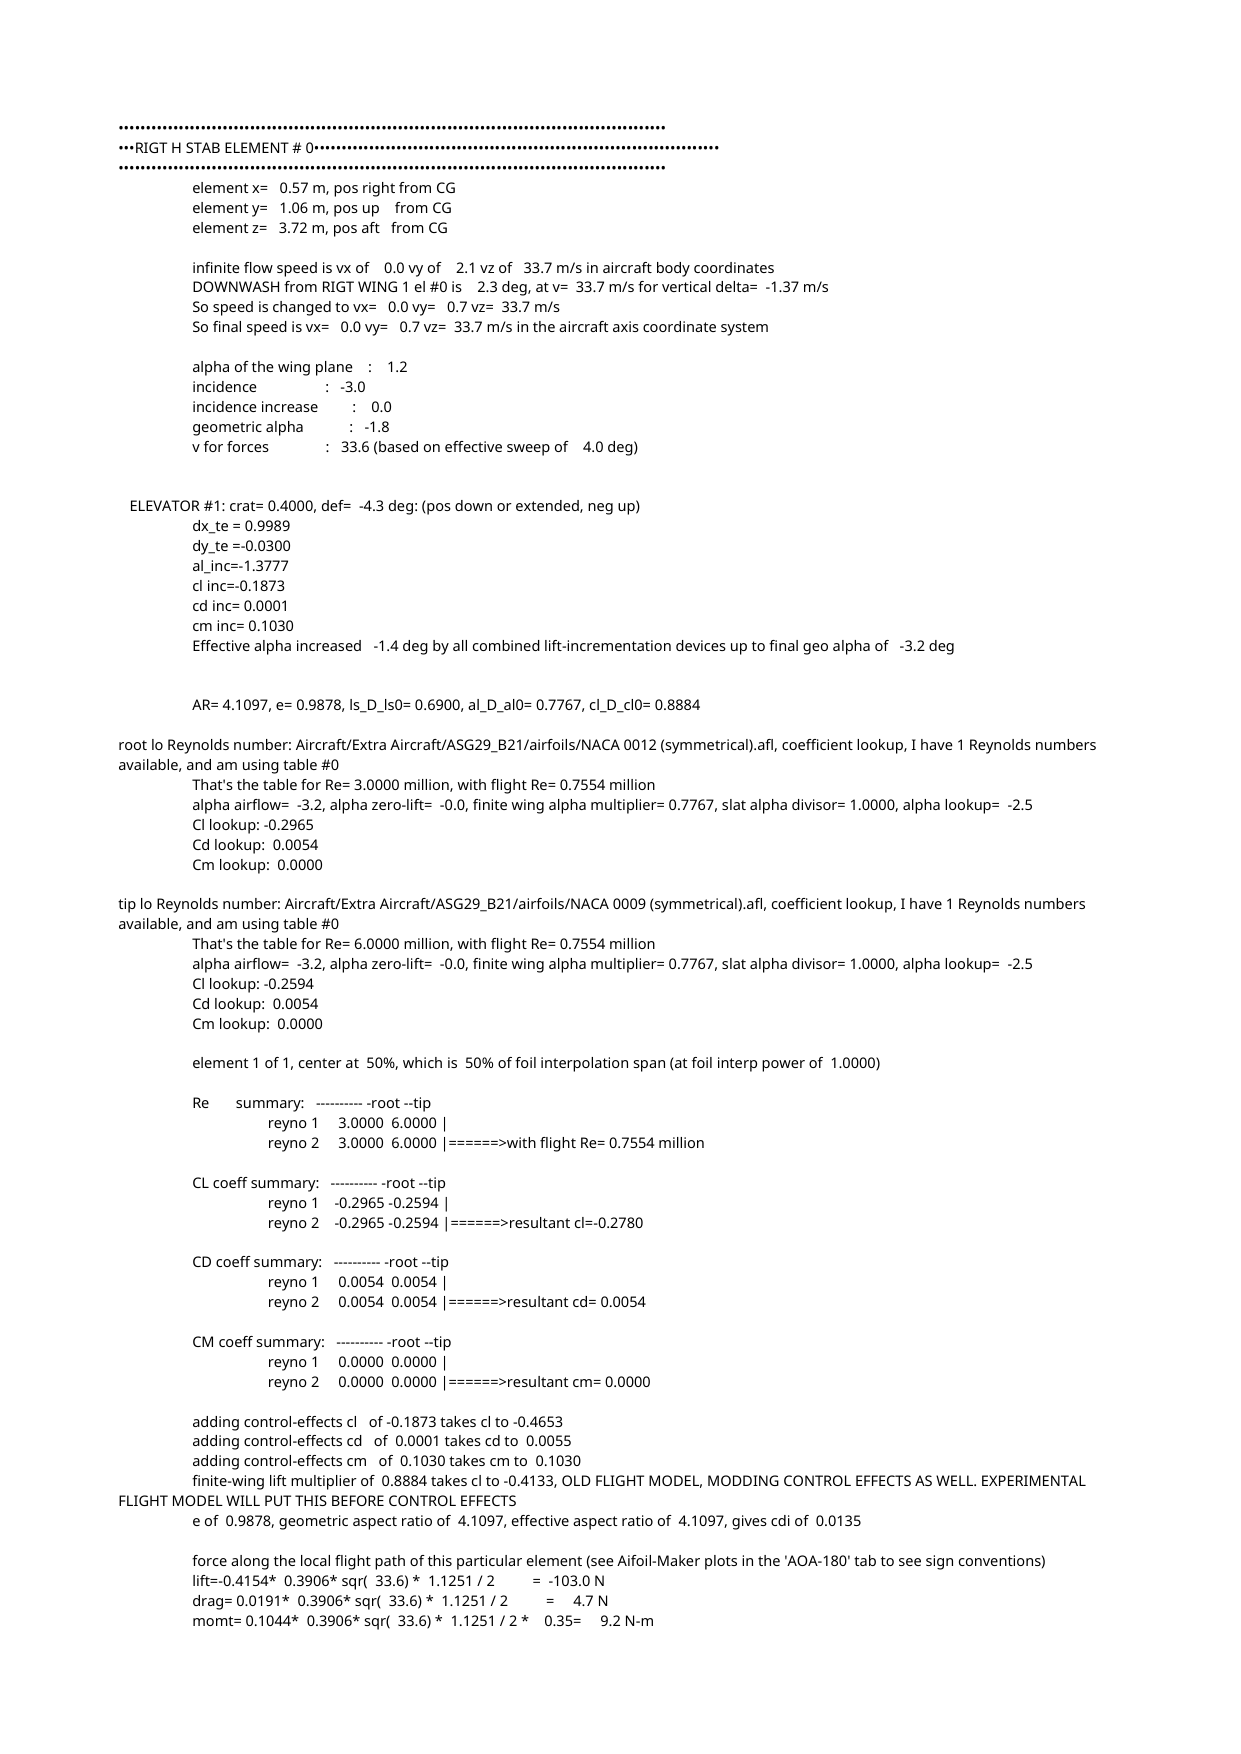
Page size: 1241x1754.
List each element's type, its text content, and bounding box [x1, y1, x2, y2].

text reyno 2 0.0054 0.0054 |======>resultant cd= 0.0054 [118, 1292, 1122, 1312]
text e of 0.9878, geometric aspect ratio of 4.1097, effective aspect ratio of 4.1097, gives cdi of 0.0135 [118, 1511, 1122, 1531]
text So speed is changed to vx= 0.0 vy= 0.7 vz= 33.7 m/s [118, 297, 1122, 317]
text cm inc= 0.1030 [118, 616, 1122, 635]
text CD coeff summary: ---------- -root --tip [118, 1252, 1122, 1272]
text drag= 0.0191* 0.3906* sqr( 33.6) * 1.1251 / 2 = 4.7 N [118, 1590, 1122, 1610]
text reyno 1 0.0000 0.0000 | [118, 1352, 1122, 1372]
text Cd lookup: 0.0054 [118, 834, 1122, 854]
text reyno 1 0.0054 0.0054 | [118, 1272, 1122, 1292]
text That's the table for Re= 3.0000 million, with flight Re= 0.7554 million [118, 775, 1122, 794]
text element 1 of 1, center at 50%, which is 50% of foil interpolation span (at foil interp power of 1.0000) [118, 1053, 1122, 1073]
text root lo Reynolds number: Aircraft/Extra Aircraft/ASG29_B21/airfoils/NACA 0012 (symmetrical).afl, coefficient lookup, I have 1 Reynolds numbers available, and am using table #0 [118, 735, 1122, 775]
text CL coeff summary: ---------- -root --tip [118, 1173, 1122, 1192]
text element x= 0.57 m, pos right from CG [118, 178, 1122, 198]
text dy_te =-0.0300 [118, 536, 1122, 556]
text AR= 4.1097, e= 0.9878, ls_D_ls0= 0.6900, al_D_al0= 0.7767, cl_D_cl0= 0.8884 [118, 695, 1122, 715]
text tip lo Reynolds number: Aircraft/Extra Aircraft/ASG29_B21/airfoils/NACA 0009 (symmetrical).afl, coefficient lookup, I have 1 Reynolds numbers available, and am using table #0 [118, 894, 1122, 934]
text adding control-effects cm of 0.1030 takes cm to 0.1030 [118, 1451, 1122, 1471]
text That's the table for Re= 6.0000 million, with flight Re= 0.7554 million [118, 934, 1122, 954]
text alpha airflow= -3.2, alpha zero-lift= -0.0, finite wing alpha multiplier= 0.7767, slat alpha divisor= 1.0000, alpha lookup= -2.5 [118, 794, 1122, 814]
text force along the local flight path of this particular element (see Aifoil-Maker plots in the 'AOA-180' tab to see sign conventions) [118, 1551, 1122, 1571]
text Re summary: ---------- -root --tip [118, 1093, 1122, 1113]
text •••••••••••••••••••••••••••••••••••••••••••••••••••••••••••••••••••••••••••••••••••••••••••••••••••• [118, 118, 1122, 138]
text element y= 1.06 m, pos up from CG [118, 198, 1122, 218]
text CM coeff summary: ---------- -root --tip [118, 1332, 1122, 1352]
text cl inc=-0.1873 [118, 576, 1122, 596]
text •••RIGT H STAB ELEMENT # 0•••••••••••••••••••••••••••••••••••••••••••••••••••••••••••••••••••••••••• [118, 138, 1122, 158]
text cd inc= 0.0001 [118, 596, 1122, 616]
text ELEVATOR #1: crat= 0.4000, def= -4.3 deg: (pos down or extended, neg up) [118, 496, 1122, 516]
text finite-wing lift multiplier of 0.8884 takes cl to -0.4133, OLD FLIGHT MODEL, MODDING CONTROL EFFECTS AS WELL. EXPERIMENTAL FLIGHT MODEL WILL PUT THIS BEFORE CONTROL EFFECTS [118, 1471, 1122, 1511]
text incidence : -3.0 [118, 377, 1122, 397]
text Effective alpha increased -1.4 deg by all combined lift-incrementation devices up to final geo alpha of -3.2 deg [118, 635, 1122, 655]
text Cl lookup: -0.2965 [118, 814, 1122, 834]
text infinite flow speed is vx of 0.0 vy of 2.1 vz of 33.7 m/s in aircraft body coordinates [118, 257, 1122, 277]
text geometric alpha : -1.8 [118, 417, 1122, 436]
text Cm lookup: 0.0000 [118, 854, 1122, 874]
text Cl lookup: -0.2594 [118, 974, 1122, 993]
text dx_te = 0.9989 [118, 516, 1122, 536]
text alpha airflow= -3.2, alpha zero-lift= -0.0, finite wing alpha multiplier= 0.7767, slat alpha divisor= 1.0000, alpha lookup= -2.5 [118, 954, 1122, 974]
text v for forces : 33.6 (based on effective sweep of 4.0 deg) [118, 436, 1122, 456]
text DOWNWASH from RIGT WING 1 el #0 is 2.3 deg, at v= 33.7 m/s for vertical delta= -1.37 m/s [118, 277, 1122, 297]
text adding control-effects cl of -0.1873 takes cl to -0.4653 [118, 1411, 1122, 1431]
text reyno 1 3.0000 6.0000 | [118, 1113, 1122, 1133]
text reyno 2 -0.2965 -0.2594 |======>resultant cl=-0.2780 [118, 1212, 1122, 1232]
text reyno 2 0.0000 0.0000 |======>resultant cm= 0.0000 [118, 1372, 1122, 1391]
text element z= 3.72 m, pos aft from CG [118, 218, 1122, 237]
text Cm lookup: 0.0000 [118, 1013, 1122, 1033]
text So final speed is vx= 0.0 vy= 0.7 vz= 33.7 m/s in the aircraft axis coordinate system [118, 317, 1122, 337]
text adding control-effects cd of 0.0001 takes cd to 0.0055 [118, 1431, 1122, 1451]
text •••••••••••••••••••••••••••••••••••••••••••••••••••••••••••••••••••••••••••••••••••••••••••••••••••• [118, 158, 1122, 178]
text momt= 0.1044* 0.3906* sqr( 33.6) * 1.1251 / 2 * 0.35= 9.2 N-m [118, 1610, 1122, 1630]
text reyno 2 3.0000 6.0000 |======>with flight Re= 0.7554 million [118, 1133, 1122, 1153]
text lift=-0.4154* 0.3906* sqr( 33.6) * 1.1251 / 2 = -103.0 N [118, 1571, 1122, 1590]
text al_inc=-1.3777 [118, 556, 1122, 576]
text reyno 1 -0.2965 -0.2594 | [118, 1192, 1122, 1212]
text incidence increase : 0.0 [118, 397, 1122, 417]
text Cd lookup: 0.0054 [118, 993, 1122, 1013]
text alpha of the wing plane : 1.2 [118, 357, 1122, 377]
